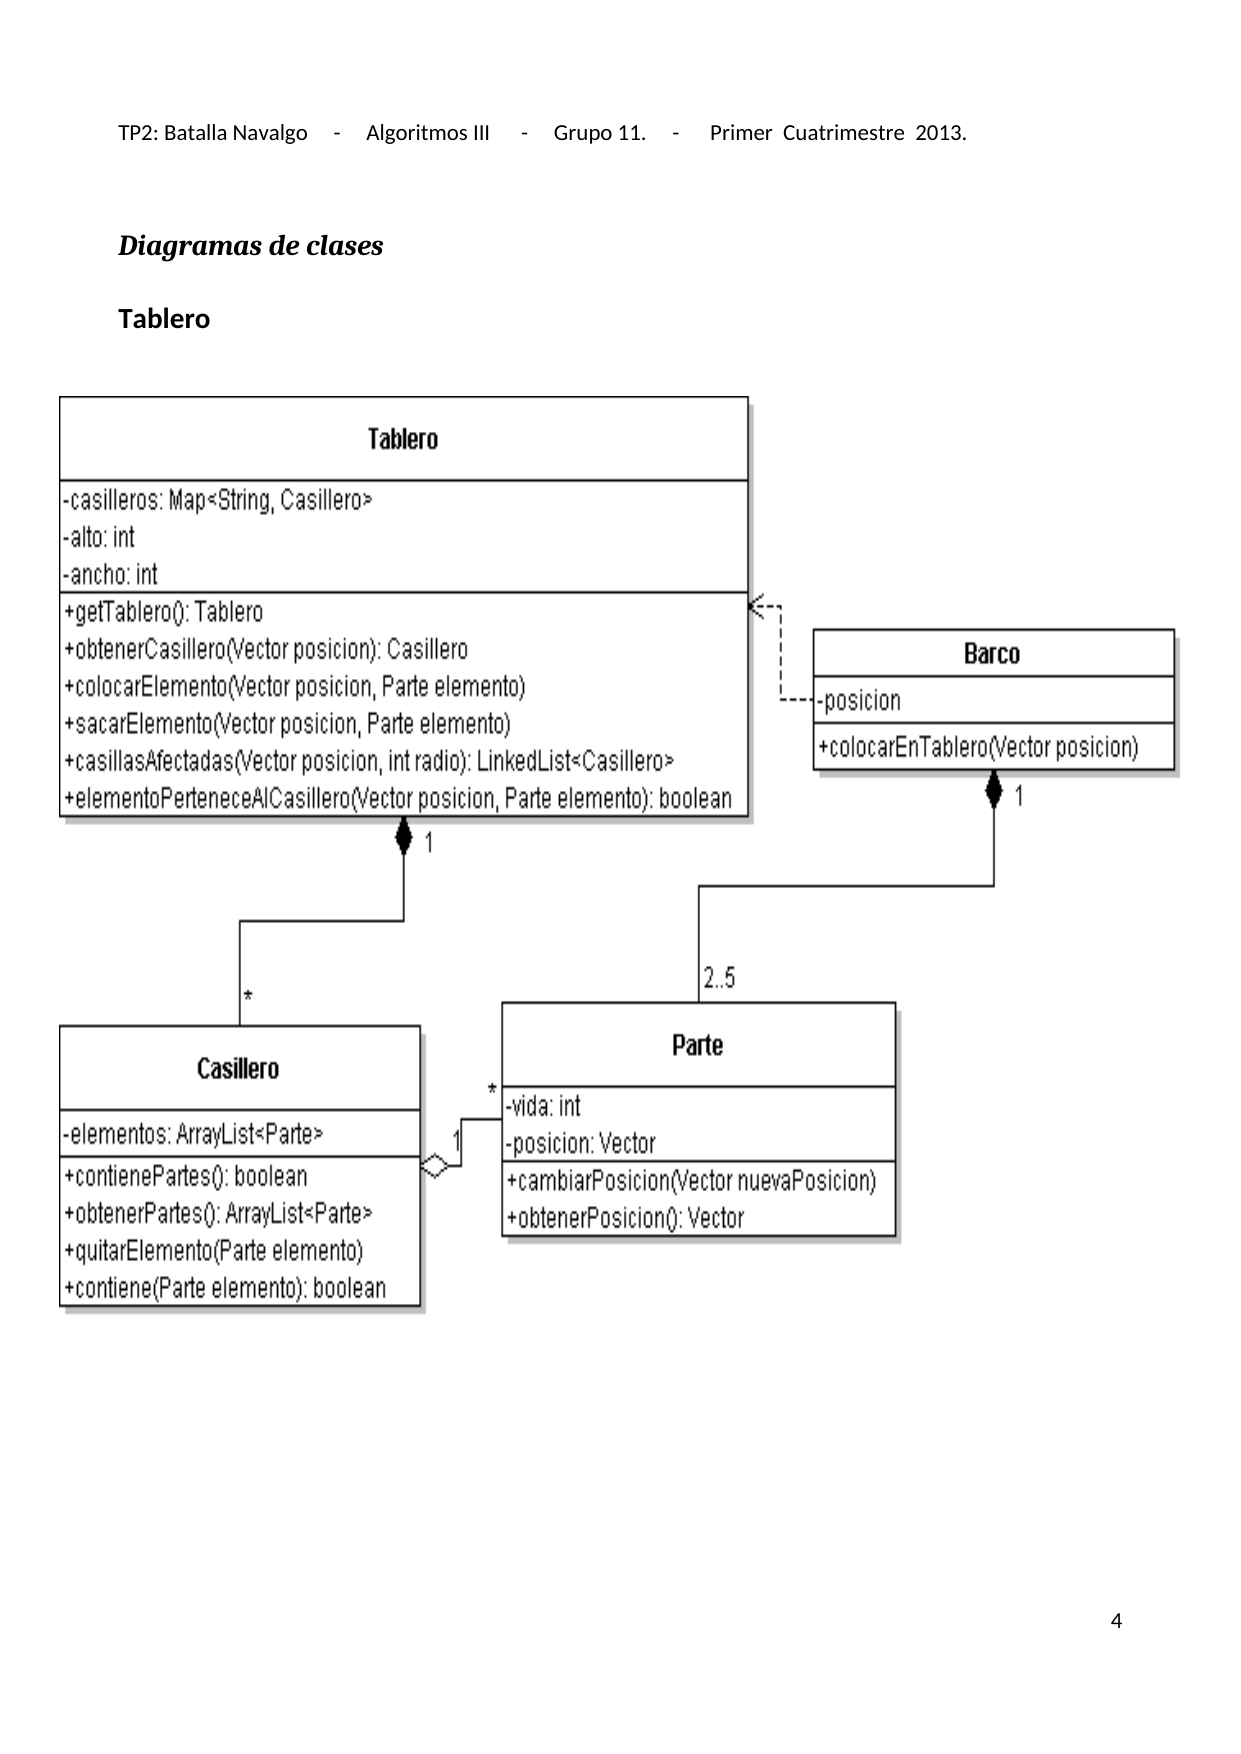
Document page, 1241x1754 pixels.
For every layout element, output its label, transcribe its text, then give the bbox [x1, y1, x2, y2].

text Diagramas de clases [118, 229, 1122, 262]
picture [59, 396, 1182, 1317]
text Tablero [118, 300, 1122, 335]
